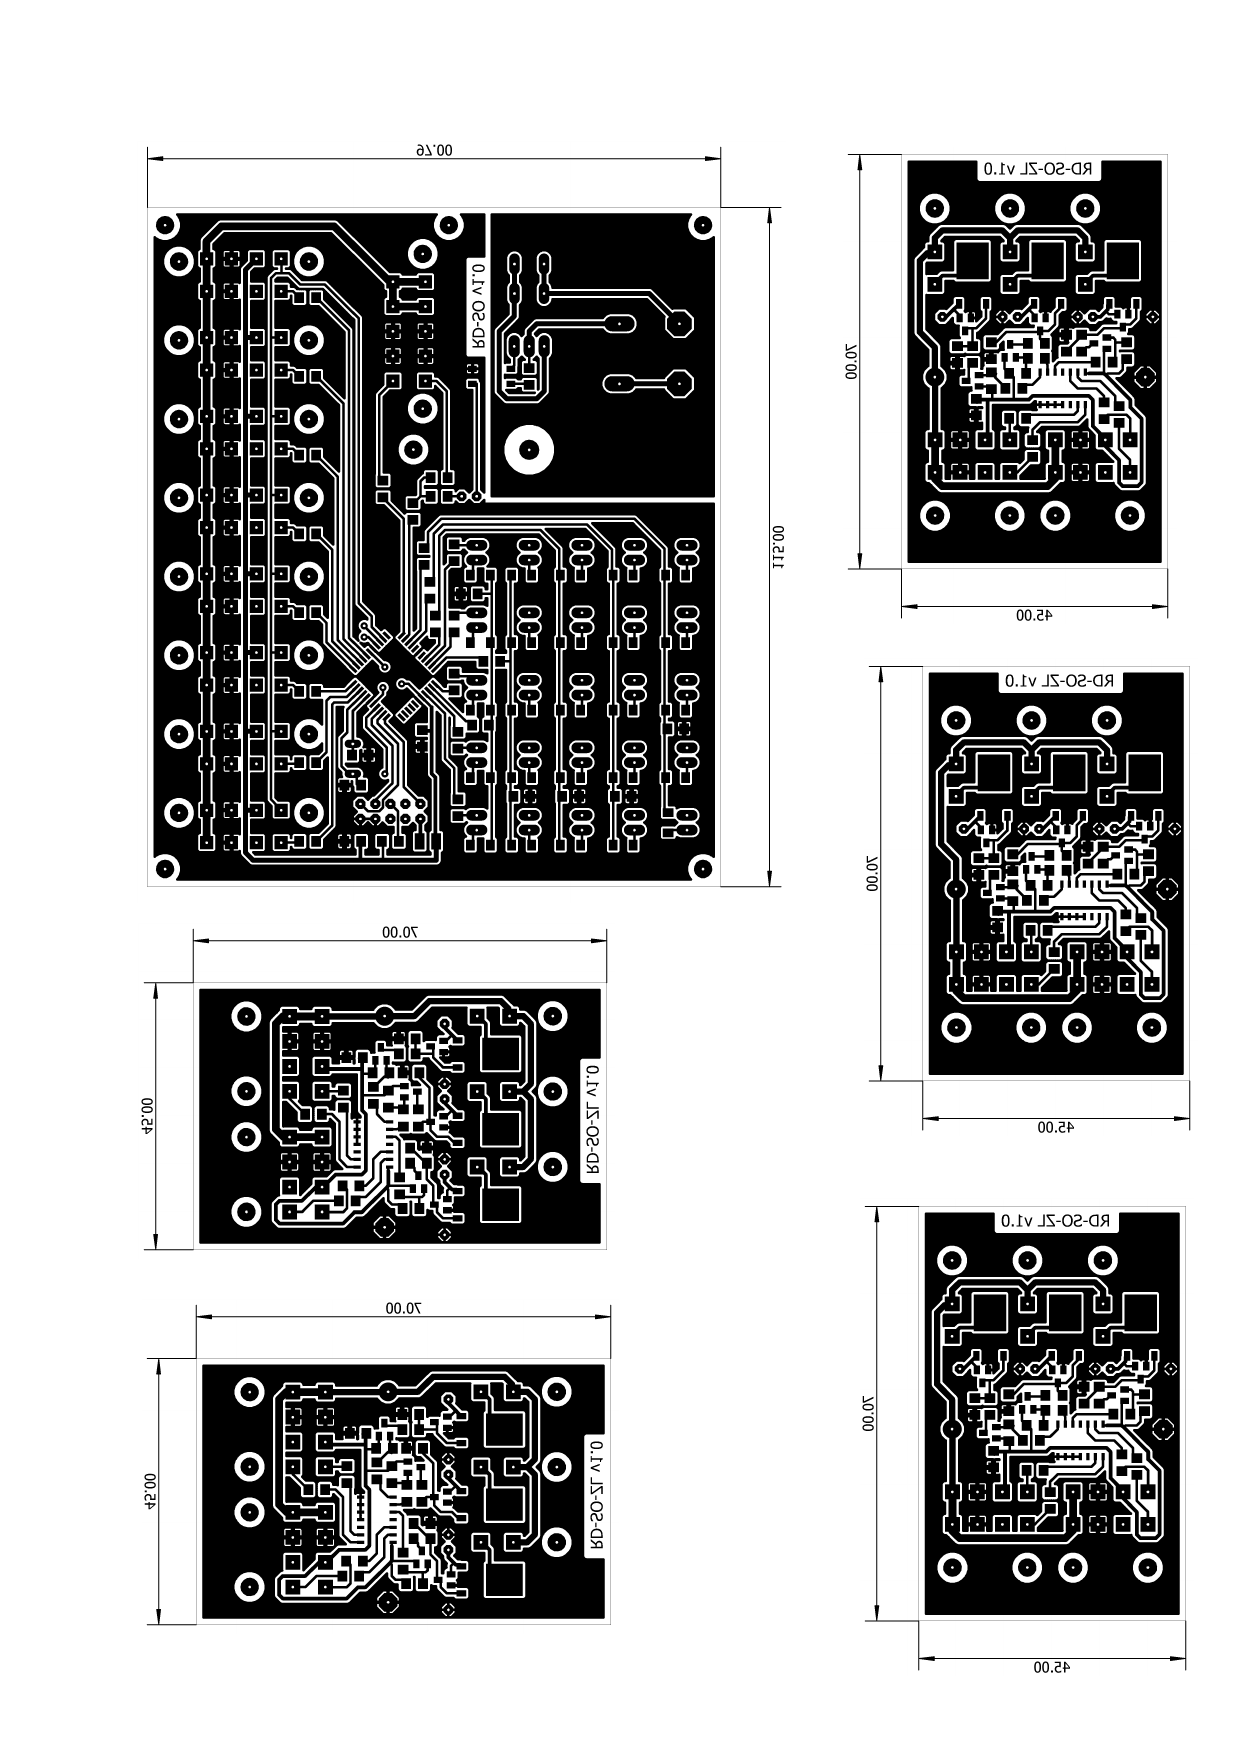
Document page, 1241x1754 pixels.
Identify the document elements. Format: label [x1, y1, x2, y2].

picture [142, 1299, 619, 1634]
picture [138, 923, 615, 1259]
picture [137, 141, 787, 903]
picture [863, 658, 1198, 1136]
picture [860, 1198, 1195, 1676]
picture [842, 147, 1177, 624]
